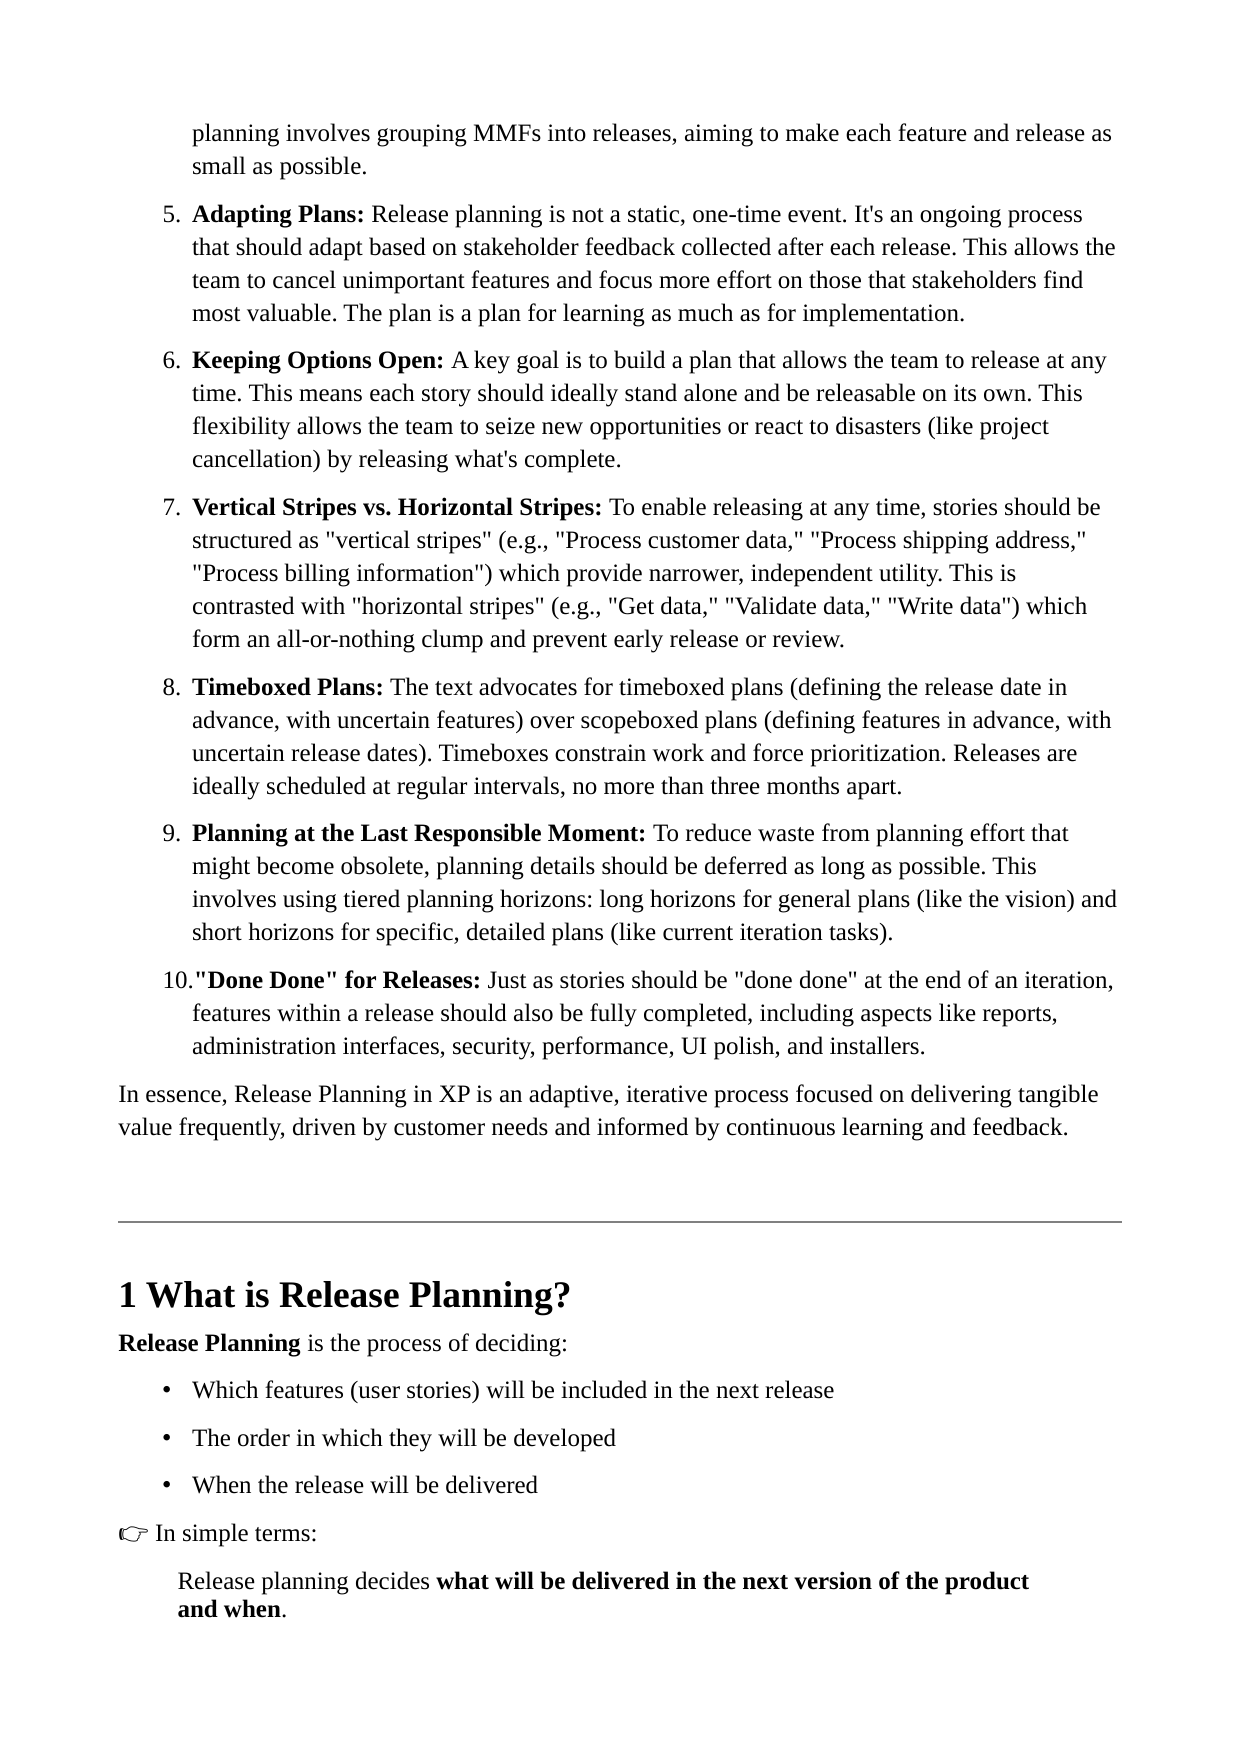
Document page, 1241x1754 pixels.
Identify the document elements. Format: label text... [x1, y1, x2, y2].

list Adapting Plans: Release planning is not a static, one-time event. It's an ongoing process that should adapt based on stakeholder feedback collected after each release. This allows the team to cancel unimportant features and focus more effort on those that stakeholders find most valuable. The plan is a plan for learning as much as for implementation. [162, 199, 1122, 327]
list "Done Done" for Releases: Just as stories should be "done done" at the end of an iteration, features within a release should also be fully completed, including aspects like reports, administration interfaces, security, performance, UI polish, and installers. [162, 965, 1122, 1060]
text In essence, Release Planning in XP is an adaptive, iterative process focused on delivering tangible value frequently, driven by customer needs and informed by continuous learning and feedback. [118, 1079, 1122, 1141]
subtitle 1 What is Release Planning? [118, 1272, 1122, 1315]
list planning involves grouping MMFs into releases, aiming to make each feature and release as small as possible. [162, 118, 1122, 180]
list When the release will be delivered [162, 1471, 1122, 1499]
list The order in which they will be developed [162, 1423, 1122, 1452]
list Which features (user stories) will be included in the next release [162, 1375, 1122, 1404]
list Timeboxed Plans: The text advocates for timeboxed plans (defining the release date in advance, with uncertain features) over scopeboxed plans (defining features in advance, with uncertain release dates). Timeboxes constrain work and force prioritization. Releases are ideally scheduled at regular intervals, no more than three months apart. [162, 672, 1122, 799]
text Release planning decides what will be delivered in the next version of the product and when. [177, 1566, 1063, 1623]
list Vertical Stripes vs. Horizontal Stripes: To enable releasing at any time, stories should be structured as "vertical stripes" (e.g., "Process customer data," "Process shipping address," "Process billing information") which provide narrower, independent utility. This is contrasted with "horizontal stripes" (e.g., "Get data," "Validate data," "Write data") which form an all-or-nothing clump and prevent early release or review. [162, 492, 1122, 653]
text 👉 In simple terms: [118, 1518, 1122, 1547]
text Release Planning is the process of deciding: [118, 1328, 1122, 1356]
list Keeping Options Open: A key goal is to build a plan that allows the team to release at any time. This means each story should ideally stand alone and be releasable on its own. This flexibility allows the team to seize new opportunities or react to disasters (like project cancellation) by releasing what's complete. [162, 345, 1122, 473]
list Planning at the Last Responsible Moment: To reduce waste from planning effort that might become obsolete, planning details should be deferred as long as possible. This involves using tiered planning horizons: long horizons for general plans (like the vision) and short horizons for specific, detailed plans (like current iteration tasks). [162, 818, 1122, 946]
